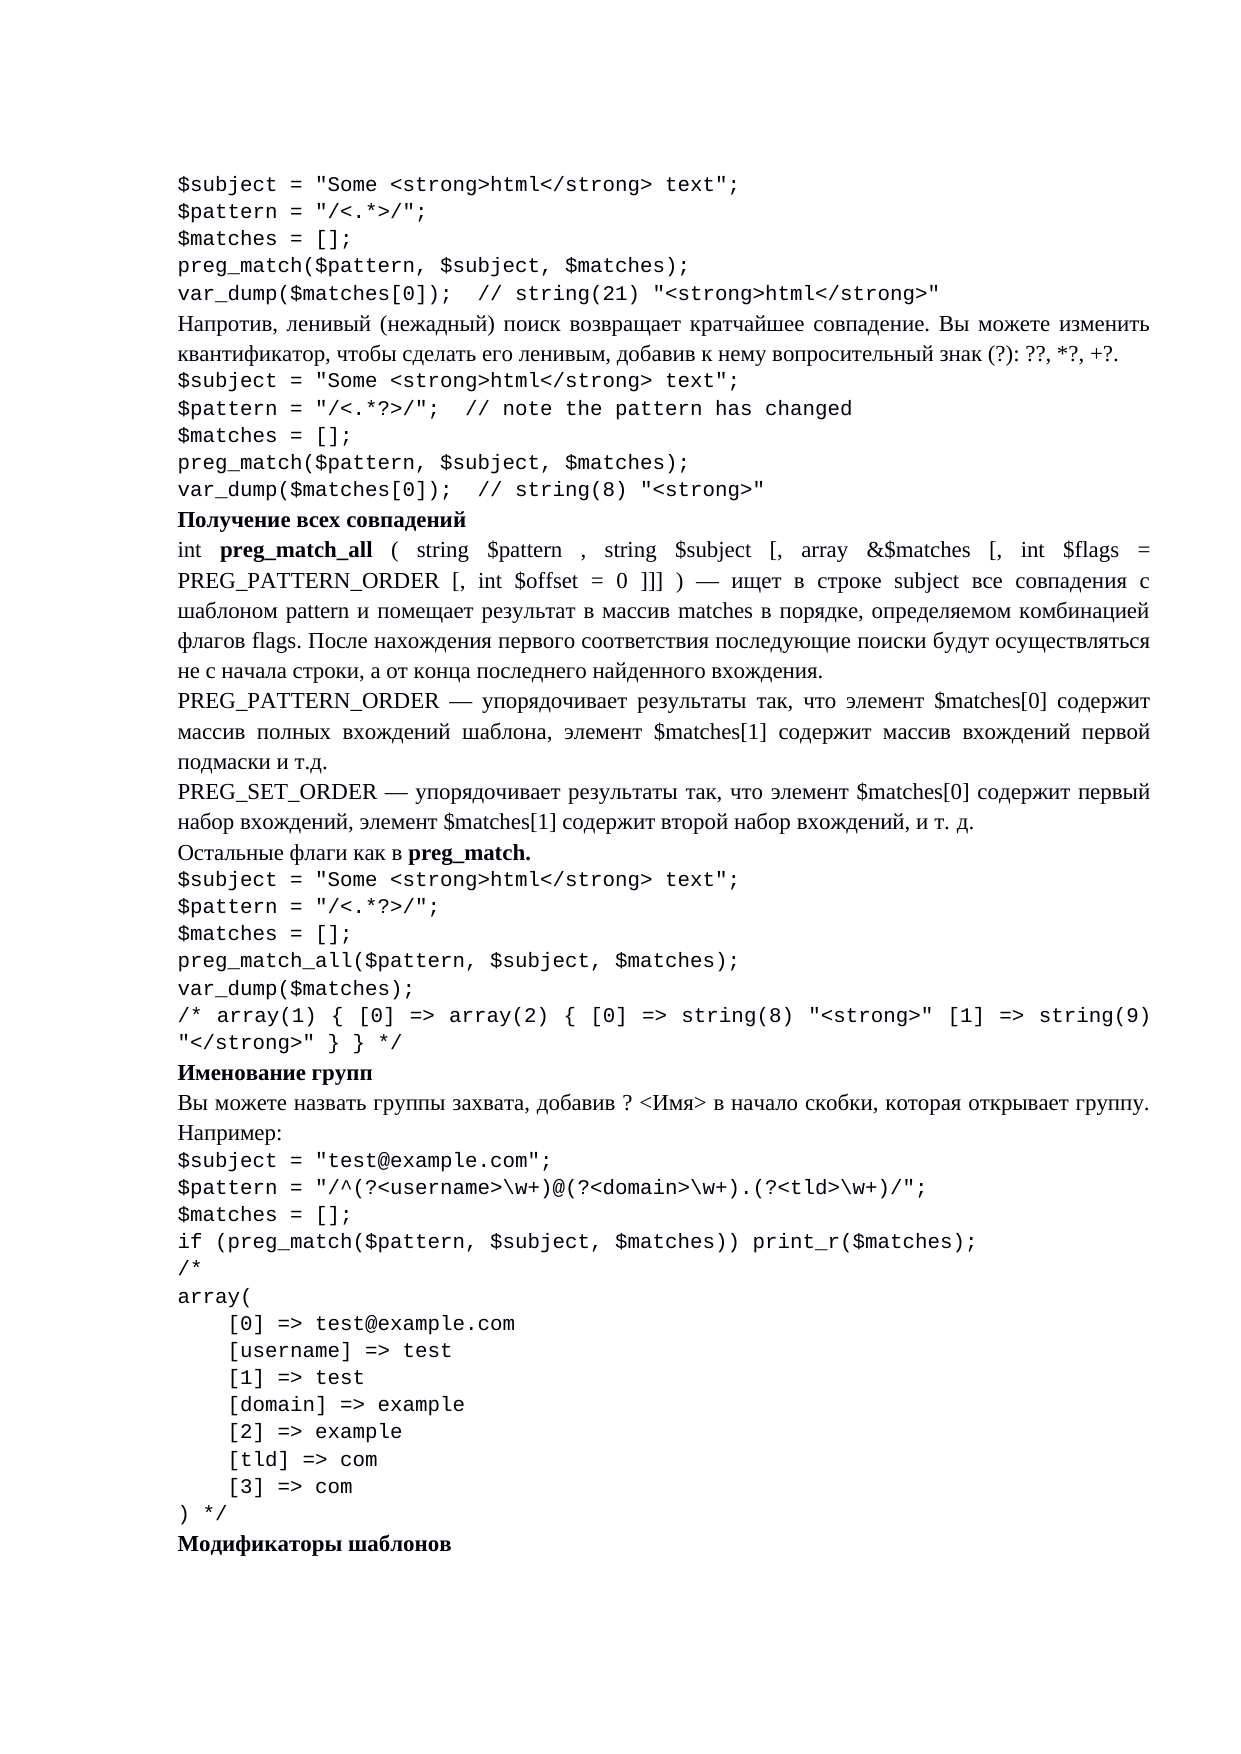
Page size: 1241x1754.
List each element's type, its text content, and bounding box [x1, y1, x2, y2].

text PREG_PATTERN_ORDER — упорядочивает результаты так, что элемент $matches[0] содержит массив полных вхождений шаблона, элемент $matches[1] содержит массив вхождений первой подмаски и т.д. [177, 687, 1152, 774]
text $pattern = "/^(?<username>\w+)@(?<domain>\w+).(?<tld>\w+)/"; [177, 1177, 1152, 1201]
text if (preg_match($pattern, $subject, $matches)) print_r($matches); [177, 1231, 1152, 1255]
text var_dump($matches); [177, 977, 1152, 1001]
text [1] => test [177, 1367, 1152, 1391]
text $pattern = "/<.*>/"; [177, 201, 1152, 225]
text $matches = []; [177, 425, 1152, 448]
text Модификаторы шаблонов [177, 1530, 1152, 1557]
text [0] => test@example.com [177, 1313, 1152, 1336]
text $subject = "test@example.com"; [177, 1150, 1152, 1173]
text $matches = []; [177, 228, 1152, 252]
text preg_match($pattern, $subject, $matches); [177, 256, 1152, 279]
text preg_match_all($pattern, $subject, $matches); [177, 950, 1152, 974]
text $matches = []; [177, 1204, 1152, 1228]
text $pattern = "/<.*?>/"; // note the pattern has changed [177, 397, 1152, 421]
text Напротив, ленивый (нежадный) поиск возвращает кратчайшее совпадение. Вы можете изменить квантификатор, чтобы сделать его ленивым, добавив к нему вопросительный знак (?): ??, *?, +?. [177, 310, 1152, 366]
text PREG_SET_ORDER — упорядочивает результаты так, что элемент $matches[0] содержит первый набор вхождений, элемент $matches[1] содержит второй набор вхождений, и т. д. [177, 778, 1152, 835]
text /* array(1) { [0] => array(2) { [0] => string(8) "<strong>" [1] => string(9) "</strong>" } } */ [177, 1005, 1152, 1056]
text [2] => example [177, 1422, 1152, 1445]
text /* [177, 1258, 1152, 1282]
text $subject = "Some <strong>html</strong> text"; [177, 869, 1152, 892]
text $matches = []; [177, 923, 1152, 947]
text $pattern = "/<.*?>/"; [177, 896, 1152, 919]
text $subject = "Some <strong>html</strong> text"; [177, 370, 1152, 394]
text [3] => com [177, 1476, 1152, 1499]
text [domain] => example [177, 1394, 1152, 1418]
text Остальные флаги как в preg_match. [177, 838, 1152, 865]
text array( [177, 1286, 1152, 1309]
text var_dump($matches[0]); // string(21) "<strong>html</strong>" [177, 283, 1152, 306]
text preg_match($pattern, $subject, $matches); [177, 452, 1152, 476]
text [tld] => com [177, 1449, 1152, 1472]
text $subject = "Some <strong>html</strong> text"; [177, 174, 1152, 198]
text Получение всех совпадений [177, 506, 1152, 533]
text Именование групп [177, 1059, 1152, 1085]
text int preg_match_all ( string $pattern , string $subject [, array &$matches [, int $flags = PREG_PATTERN_ORDER [, int $offset = 0 ]]] ) — ищет в строке subject все совпадения с шаблоном pattern и помещает результат в массив matches в порядке, определяемом комбинацией флагов flags. После нахождения первого соответствия последующие поиски будут осуществляться не с начала строки, а от конца последнего найденного вхождения. [177, 536, 1152, 684]
text var_dump($matches[0]); // string(8) "<strong>" [177, 479, 1152, 503]
text [username] => test [177, 1340, 1152, 1364]
text ) */ [177, 1503, 1152, 1527]
text Вы можете назвать группы захвата, добавив ? <Имя> в начало скобки, которая открывает группу. Например: [177, 1089, 1152, 1146]
